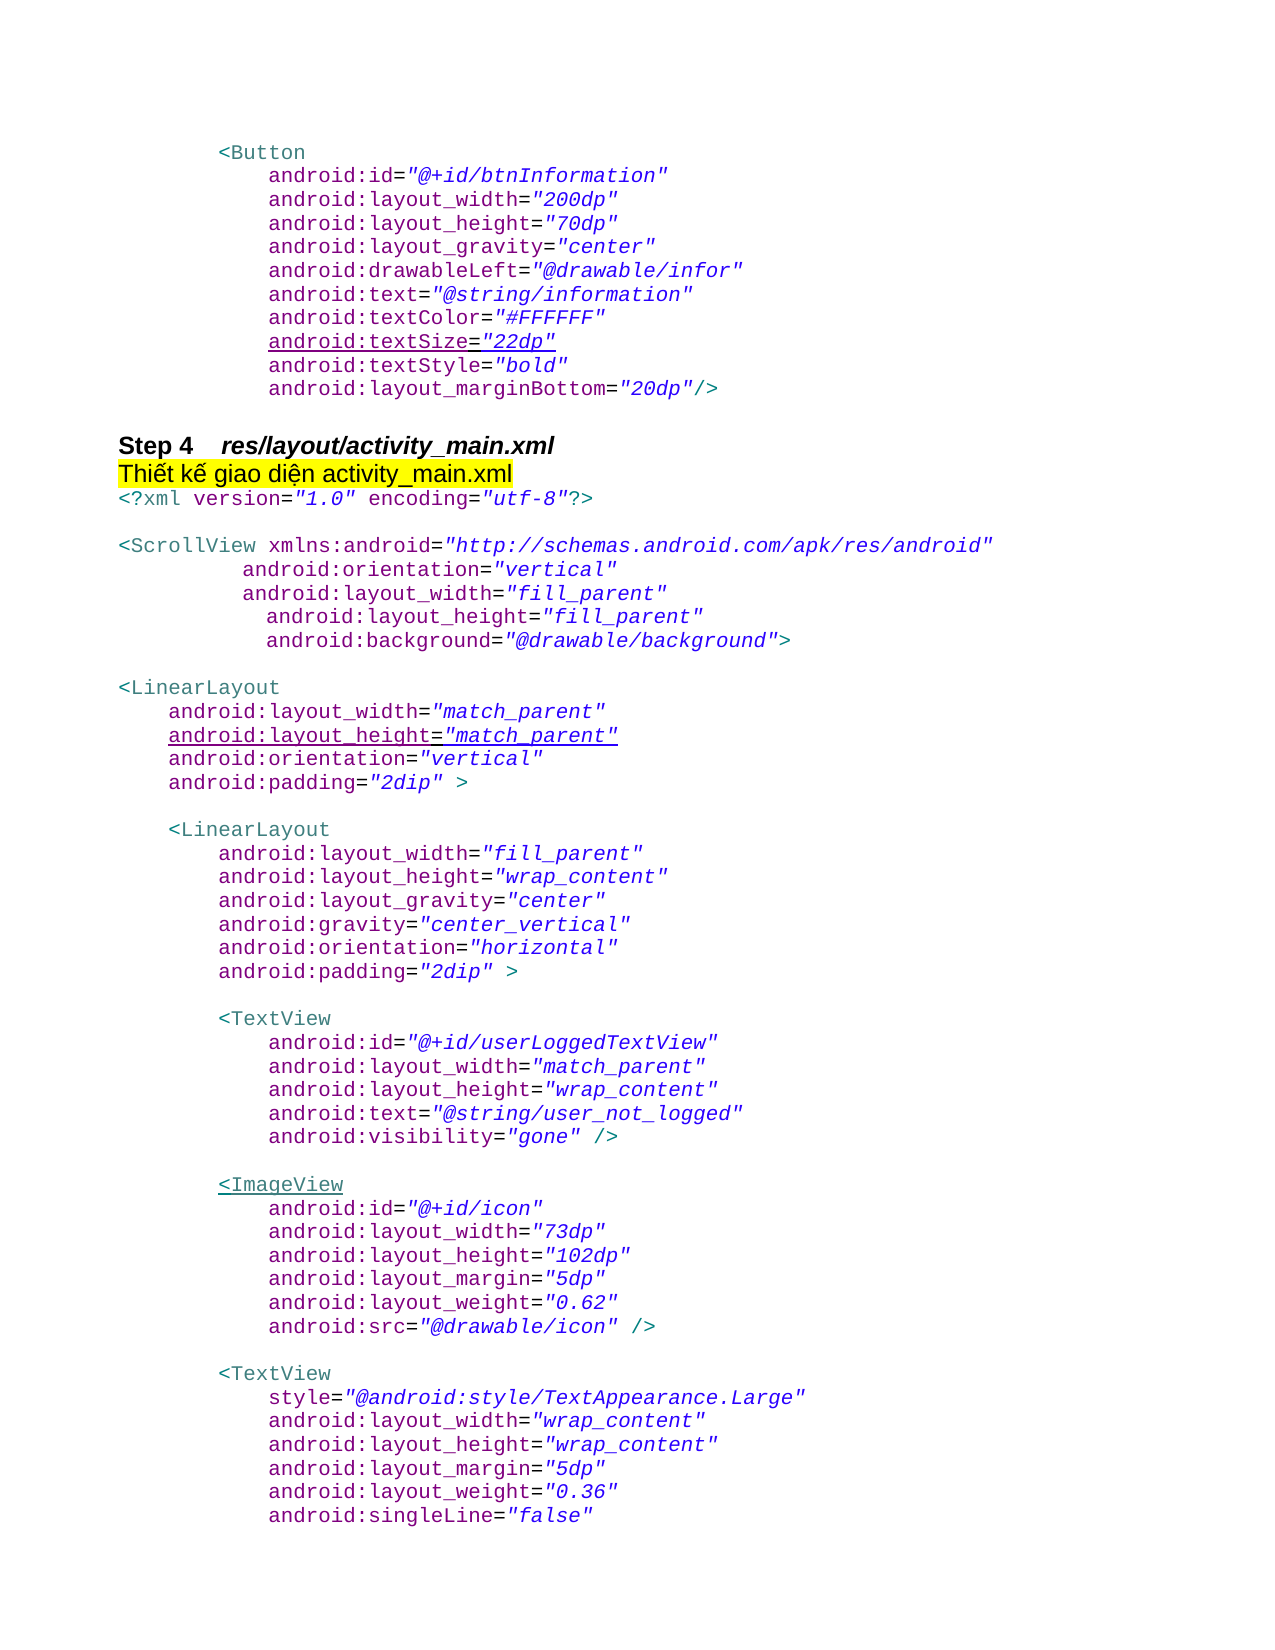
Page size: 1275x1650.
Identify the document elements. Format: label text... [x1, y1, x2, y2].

text android:layout_width="wrap_content" [118, 1410, 1157, 1434]
text <LinearLayout [118, 677, 1157, 701]
text android:layout_width="match_parent" [118, 1056, 1157, 1079]
text android:layout_width="match_parent" [118, 701, 1157, 724]
text android:orientation="horizontal" [118, 937, 1157, 961]
text android:textSize="22dp" [118, 331, 1157, 354]
text <TextView [118, 1363, 1157, 1387]
text <TextView [118, 1008, 1157, 1032]
text android:layout_height="wrap_content" [118, 866, 1157, 890]
text android:gravity="center_vertical" [118, 914, 1157, 937]
text android:padding="2dip" > [118, 961, 1157, 985]
text android:text="@string/information" [118, 284, 1157, 307]
text android:layout_height="wrap_content" [118, 1434, 1157, 1458]
text android:id="@+id/userLoggedTextView" [118, 1032, 1157, 1056]
text android:orientation="vertical" [118, 559, 1157, 583]
text android:layout_weight="0.62" [118, 1292, 1157, 1316]
text android:textColor="#FFFFFF" [118, 307, 1157, 331]
text android:layout_width="fill_parent" [118, 843, 1157, 866]
text android:layout_height="wrap_content" [118, 1079, 1157, 1103]
text android:singleLine="false" [118, 1505, 1157, 1528]
text Step 4 res/layout/activity_main.xml [118, 431, 1157, 459]
text android:drawableLeft="@drawable/infor" [118, 260, 1157, 284]
text <LinearLayout [118, 819, 1157, 843]
text android:layout_height="102dp" [118, 1245, 1157, 1268]
text android:padding="2dip" > [118, 772, 1157, 796]
text android:layout_height="match_parent" [118, 724, 1157, 748]
text android:orientation="vertical" [118, 748, 1157, 772]
text Thiết kế giao diện activity_main.xml [118, 459, 1157, 488]
text <ImageView [118, 1174, 1157, 1197]
text style="@android:style/TextAppearance.Large" [118, 1387, 1157, 1410]
text android:src="@drawable/icon" /> [118, 1316, 1157, 1339]
text android:layout_margin="5dp" [118, 1268, 1157, 1292]
text android:id="@+id/btnInformation" [118, 165, 1157, 189]
text android:layout_marginBottom="20dp"/> [118, 378, 1157, 402]
text android:layout_weight="0.36" [118, 1481, 1157, 1505]
text android:visibility="gone" /> [118, 1127, 1157, 1150]
text android:textStyle="bold" [118, 354, 1157, 378]
text <Button [118, 142, 1157, 165]
text android:layout_gravity="center" [118, 236, 1157, 260]
text android:id="@+id/icon" [118, 1197, 1157, 1221]
text android:layout_width="73dp" [118, 1221, 1157, 1245]
text <ScrollView xmlns:android="http://schemas.android.com/apk/res/android" [118, 535, 1157, 559]
text <?xml version="1.0" encoding="utf-8"?> [118, 488, 1157, 512]
text android:layout_gravity="center" [118, 890, 1157, 914]
text android:layout_height="70dp" [118, 213, 1157, 236]
text android:layout_height="fill_parent" [118, 606, 1157, 630]
text android:layout_width="fill_parent" [118, 583, 1157, 606]
text android:layout_width="200dp" [118, 189, 1157, 213]
text android:background="@drawable/background"> [118, 630, 1157, 654]
text android:text="@string/user_not_logged" [118, 1103, 1157, 1127]
text android:layout_margin="5dp" [118, 1458, 1157, 1481]
